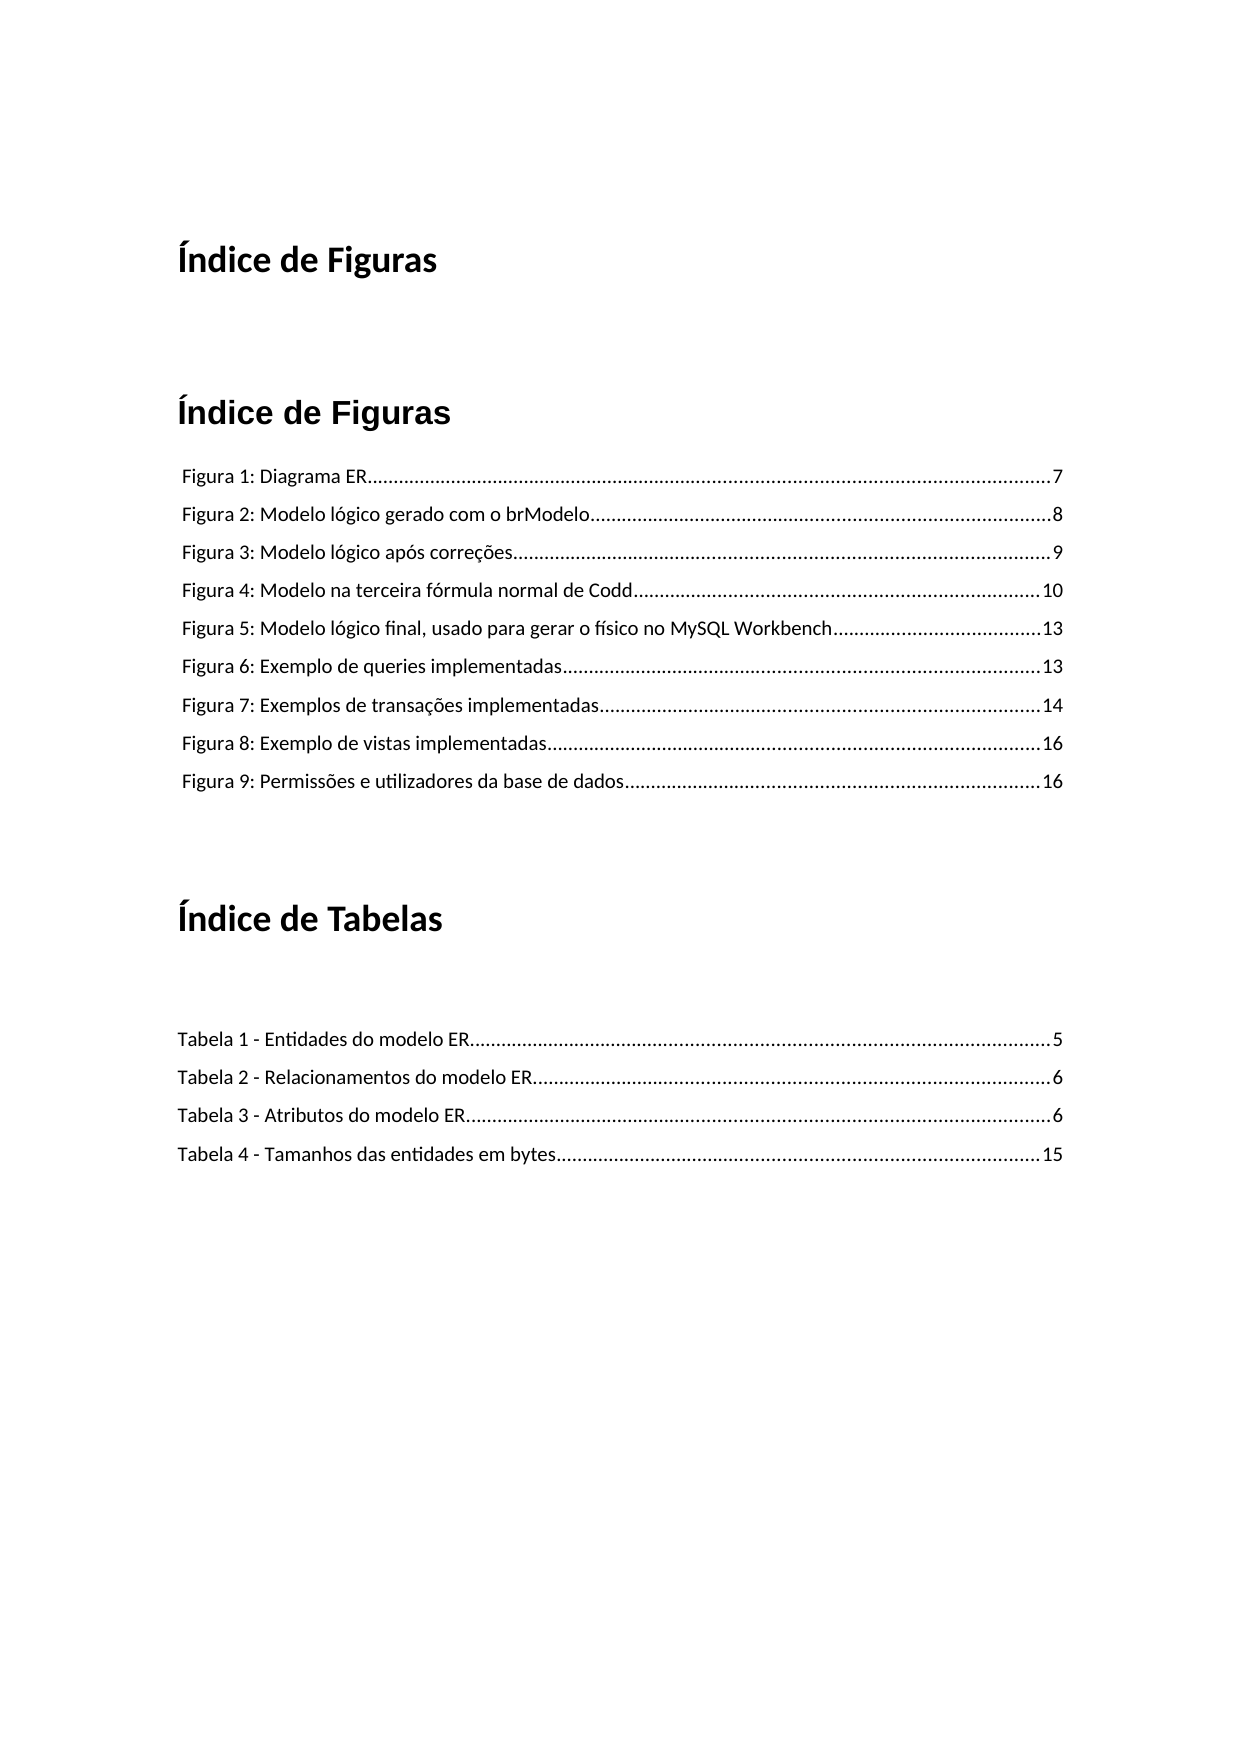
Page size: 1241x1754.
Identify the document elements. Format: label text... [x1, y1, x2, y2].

subtitle Índice de Figuras [177, 393, 1063, 431]
text Figura 6: Exemplo de queries implementadas 13 [177, 654, 1063, 679]
text Figura 4: Modelo na terceira fórmula normal de Codd 10 [177, 577, 1063, 603]
text Figura 7: Exemplos de transações implementadas 14 [177, 692, 1063, 717]
text Tabela 3 - Atributos do modelo ER. 6 [177, 1103, 1063, 1128]
subtitle Índice de Figuras [177, 236, 1063, 282]
text Figura 9: Permissões e utilizadores da base de dados 16 [177, 768, 1063, 793]
text Figura 5: Modelo lógico final, usado para gerar o físico no MySQL Workbench 13 [177, 616, 1063, 641]
text Figura 3: Modelo lógico após correções 9 [177, 539, 1063, 565]
text Figura 8: Exemplo de vistas implementadas 16 [177, 730, 1063, 755]
text Figura 1: Diagrama ER 7 [177, 463, 1063, 488]
text Tabela 4 - Tamanhos das entidades em bytes 15 [177, 1141, 1063, 1166]
text Tabela 1 - Entidades do modelo ER. 5 [177, 1026, 1063, 1052]
text Figura 2: Modelo lógico gerado com o brModelo 8 [177, 501, 1063, 527]
subtitle Índice de Tabelas [177, 895, 1063, 941]
text Tabela 2 - Relacionamentos do modelo ER. 6 [177, 1064, 1063, 1090]
